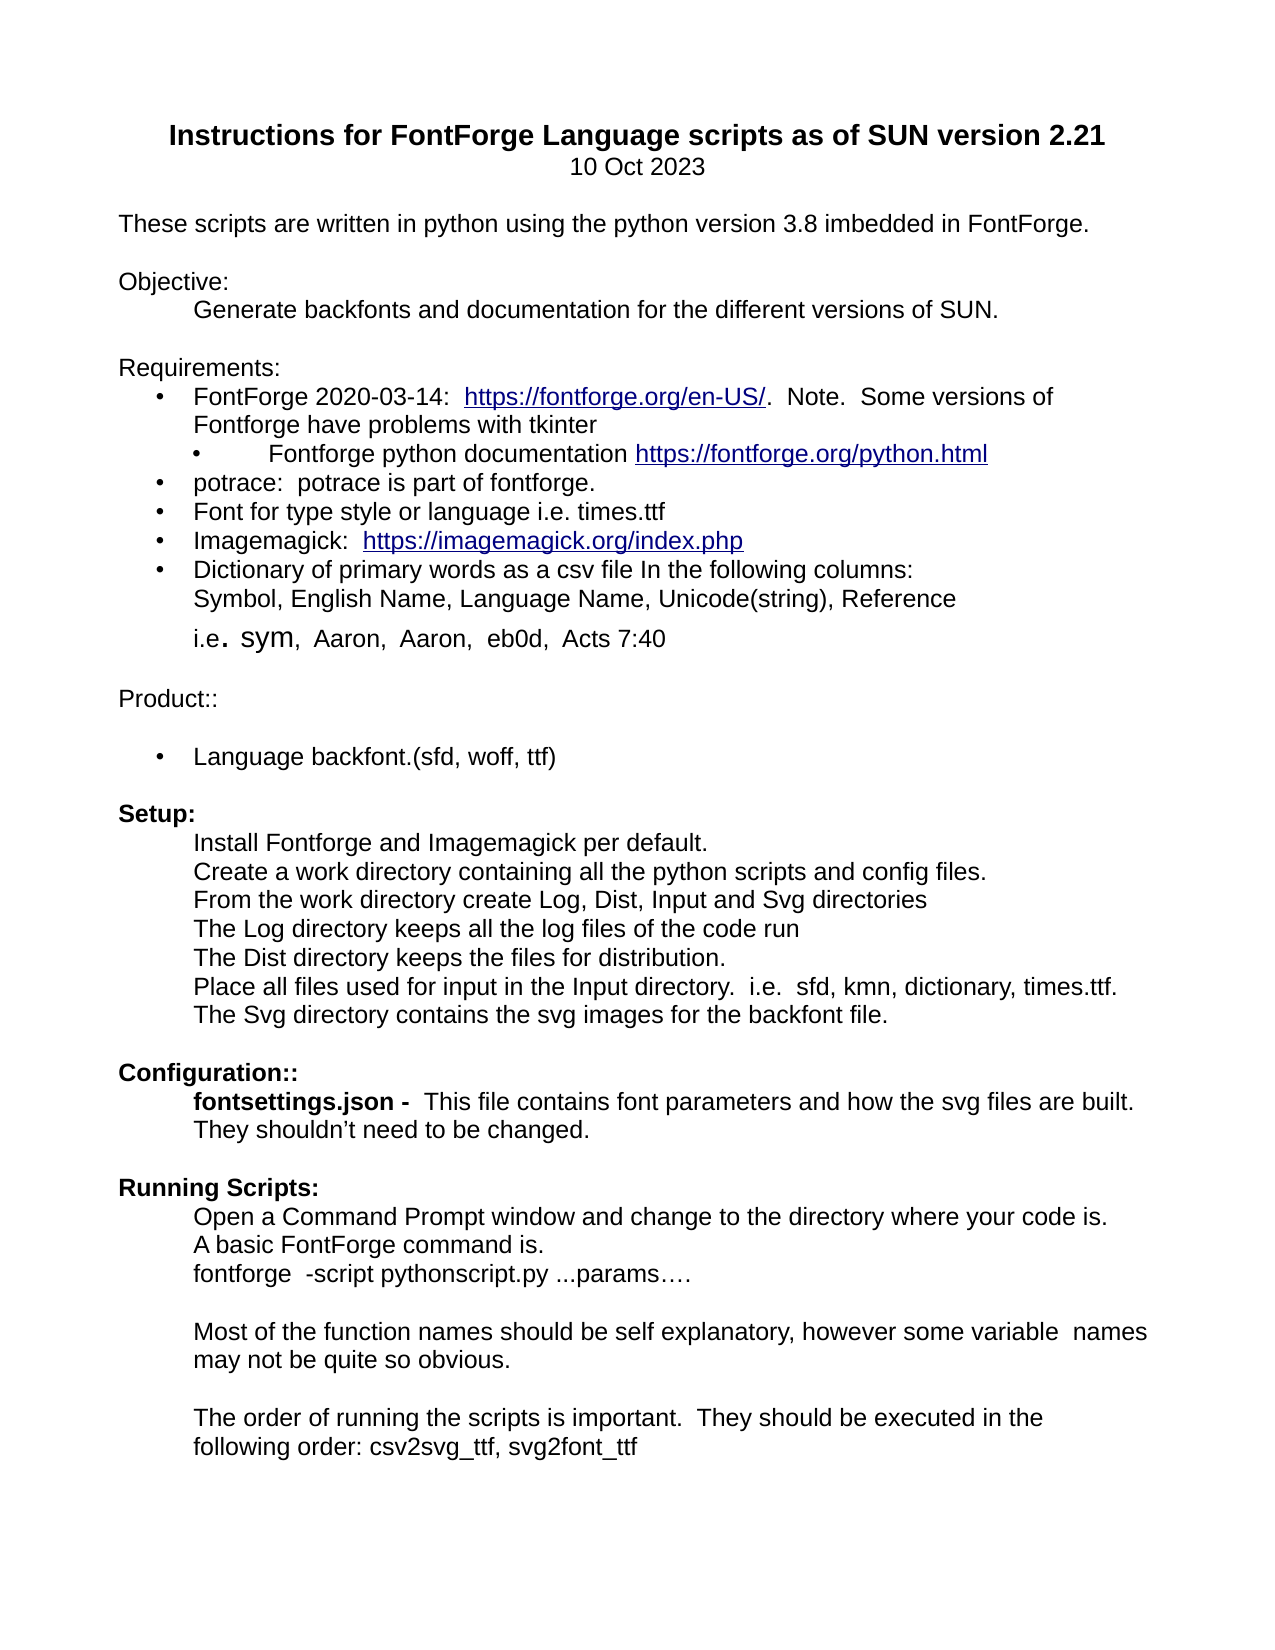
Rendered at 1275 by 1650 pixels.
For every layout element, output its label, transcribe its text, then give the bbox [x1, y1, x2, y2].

text Instructions for FontForge Language scripts as of SUN version 2.21 [118, 118, 1157, 152]
text Open a Command Prompt window and change to the directory where your code is. [193, 1202, 1157, 1231]
text These scripts are written in python using the python version 3.8 imbedded in FontForge. [118, 209, 1157, 238]
text Objective: [118, 267, 1157, 295]
list Fontforge python documentation https://fontforge.org/python.html [192, 439, 1157, 468]
text Place all files used for input in the Input directory. i.e. sfd, kmn, dictionary, times.ttf. [193, 972, 1157, 1001]
list Dictionary of primary words as a csv file In the following columns: [156, 555, 1157, 583]
text The Log directory keeps all the log files of the code run [193, 914, 1157, 943]
text following order: csv2svg_ttf, svg2font_ttf [193, 1432, 1157, 1461]
list Language backfont.(sfd, woff, ttf) [156, 742, 1157, 771]
text From the work directory create Log, Dist, Input and Svg directories [193, 886, 1157, 914]
list i.e. sym, Aaron, Aaron, eb0d, Acts 7:40 [156, 612, 1157, 655]
text The Svg directory contains the svg images for the backfont file. [193, 1001, 1157, 1029]
list potrace: potrace is part of fontforge. [156, 468, 1157, 497]
text Running Scripts: [118, 1173, 1157, 1202]
text Create a work directory containing all the python scripts and config files. [193, 857, 1157, 886]
text The Dist directory keeps the files for distribution. [193, 943, 1157, 972]
text Most of the function names should be self explanatory, however some variable names may not be quite so obvious. [193, 1317, 1157, 1374]
text fontsettings.json - This file contains font parameters and how the svg files are built. They shouldn’t need to be changed. [193, 1087, 1157, 1144]
text The order of running the scripts is important. They should be executed in the [193, 1403, 1157, 1432]
text Configuration:: [118, 1058, 1157, 1087]
text Generate backfonts and documentation for the different versions of SUN. [118, 295, 1157, 324]
text A basic FontForge command is. [193, 1231, 1157, 1259]
list FontForge 2020-03-14: https://fontforge.org/en-US/. Note. Some versions of Fontforge have problems with tkinter [156, 382, 1157, 439]
text Install Fontforge and Imagemagick per default. [193, 828, 1157, 857]
text 10 Oct 2023 [118, 152, 1157, 180]
list Symbol, English Name, Language Name, Unicode(string), Reference [156, 583, 1157, 612]
list Imagemagick: https://imagemagick.org/index.php [156, 526, 1157, 555]
list Font for type style or language i.e. times.ttf [156, 497, 1157, 526]
text Requirements: [118, 353, 1157, 382]
text fontforge -script pythonscript.py ...params…. [193, 1259, 1157, 1288]
text Setup: [118, 799, 1157, 828]
text Product:: [118, 684, 1157, 713]
